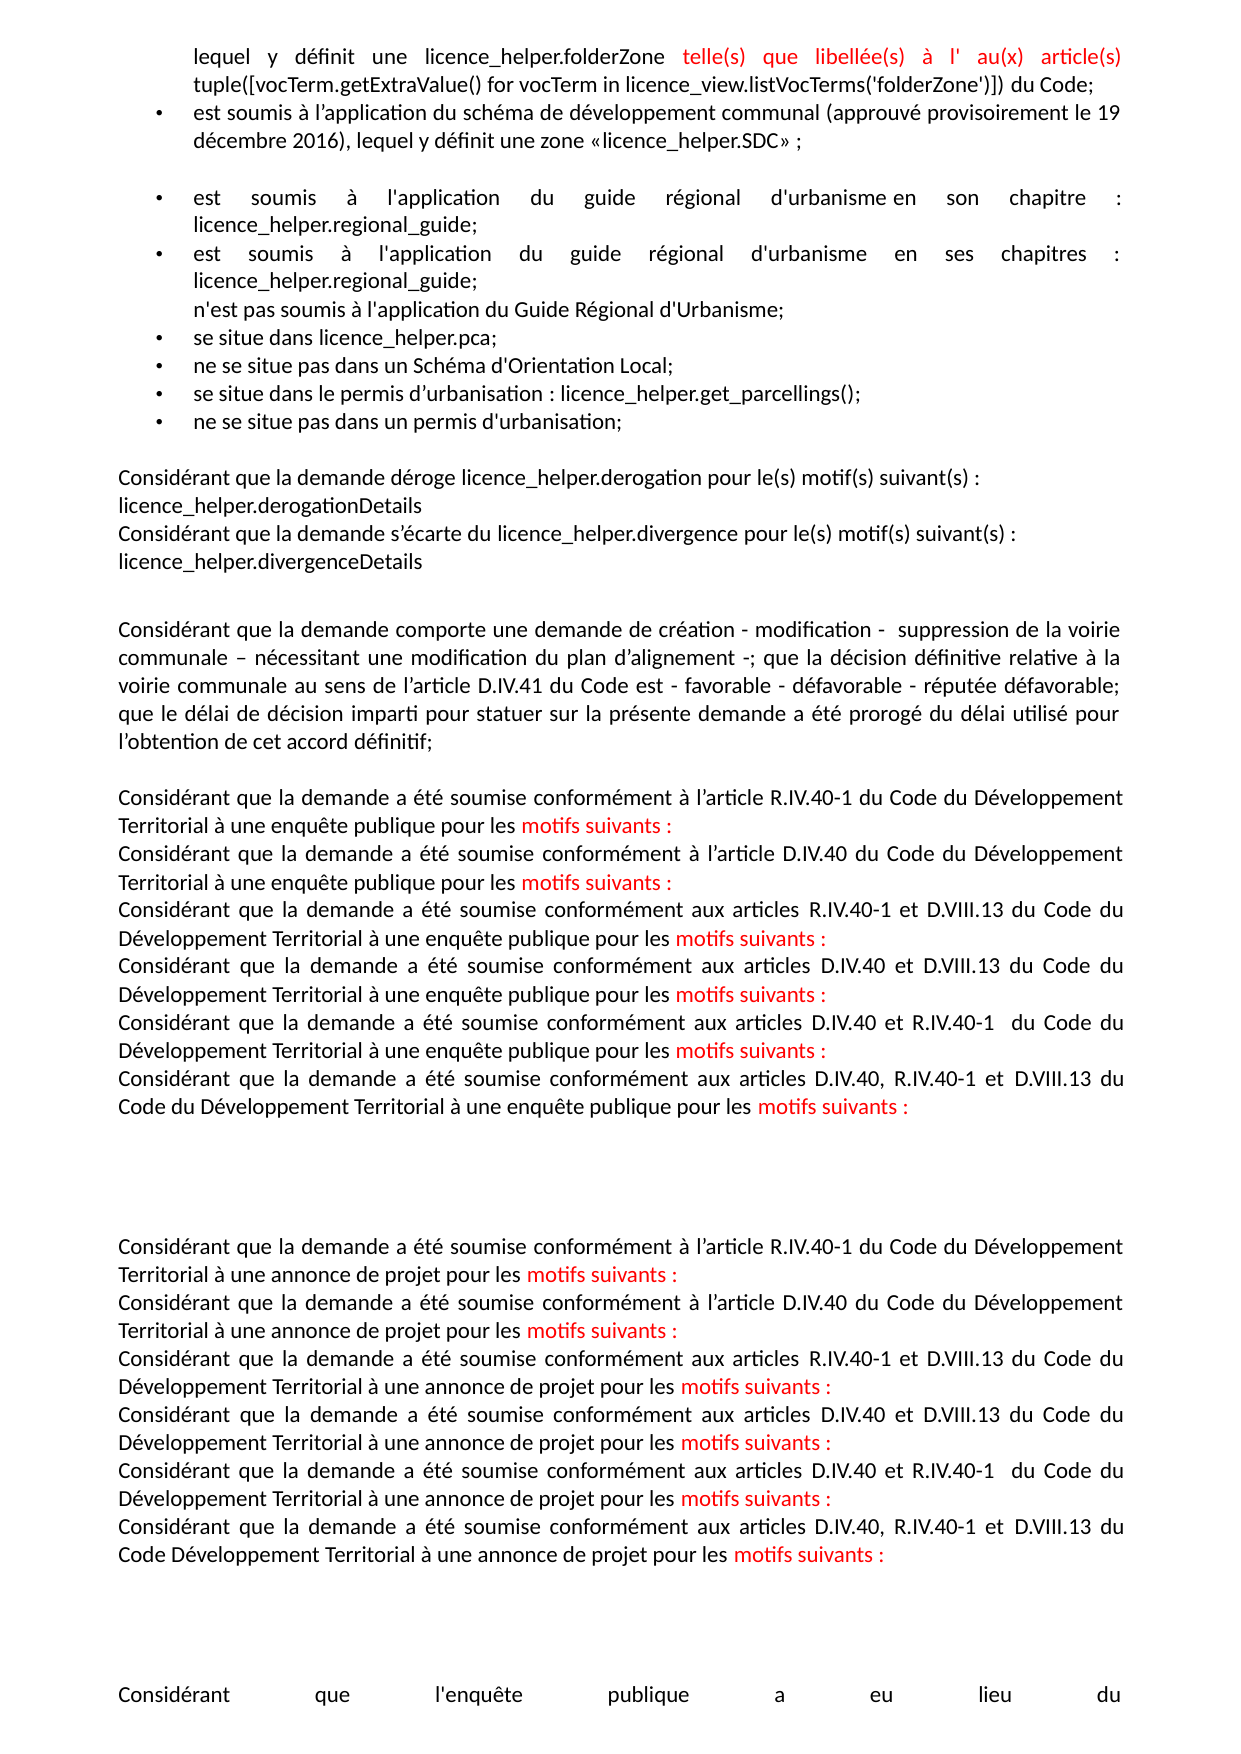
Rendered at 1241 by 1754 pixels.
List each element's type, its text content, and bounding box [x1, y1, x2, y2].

text Considérant que la demande a été soumise conformément aux articles R.IV.40-1 et D.VIII.13 du Code du Développement Territorial à une enquête publique pour les motifs suivants : [118, 896, 1124, 952]
text Considérant que la demande a été soumise conformément à l’article D.IV.40 du Code du Développement Territorial à une enquête publique pour les motifs suivants : [118, 839, 1124, 896]
text Considérant que l'enquête publique a eu lieu du [118, 1681, 1122, 1709]
list lequel y définit une licence_helper.folderZone telle(s) que libellée(s) à l' au(x) article(s) tuple([vocTerm.getExtraValue() for vocTerm in licence_view.listVocTerms('folderZone')]) du Code; [156, 42, 1122, 98]
text Considérant que la demande a été soumise conformément à l’article R.IV.40-1 du Code du Développement Territorial à une annonce de projet pour les motifs suivants : [118, 1232, 1124, 1288]
text licence_helper.divergenceDetails [118, 547, 1122, 575]
text Considérant que la demande a été soumise conformément à l’article D.IV.40 du Code du Développement Territorial à une annonce de projet pour les motifs suivants : [118, 1288, 1124, 1344]
text Considérant que la demande s’écarte du licence_helper.divergence pour le(s) motif(s) suivant(s) : [118, 519, 1122, 547]
text Considérant que la demande déroge licence_helper.derogation pour le(s) motif(s) suivant(s) : [118, 463, 1122, 491]
text Considérant que la demande a été soumise conformément aux articles D.IV.40, R.IV.40-1 et D.VIII.13 du Code Développement Territorial à une annonce de projet pour les motifs suivants : [118, 1512, 1124, 1568]
text Considérant que la demande a été soumise conformément aux articles D.IV.40 et D.VIII.13 du Code du Développement Territorial à une enquête publique pour les motifs suivants : [118, 952, 1124, 1008]
list ne se situe pas dans un Schéma d'Orientation Local; [156, 351, 1122, 379]
list est soumis à l'application du guide régional d'urbanisme en son chapitre : licence_helper.regional_guide; [156, 183, 1122, 239]
text Considérant que la demande a été soumise conformément aux articles D.IV.40, R.IV.40-1 et D.VIII.13 du Code du Développement Territorial à une enquête publique pour les motifs suivants : [118, 1064, 1124, 1120]
list est soumis à l’application du schéma de développement communal (approuvé provisoirement le 19 décembre 2016), lequel y définit une zone «licence_helper.SDC» ; [156, 98, 1122, 154]
list ne se situe pas dans un permis d'urbanisation; [156, 407, 1122, 435]
text Considérant que la demande a été soumise conformément à l’article R.IV.40-1 du Code du Développement Territorial à une enquête publique pour les motifs suivants : [118, 783, 1124, 839]
text Considérant que la demande comporte une demande de création - modification - suppression de la voirie communale – nécessitant une modification du plan d’alignement -; que la décision définitive relative à la voirie communale au sens de l’article D.IV.41 du Code est - favorable - défavorable - réputée défavorable; que le délai de décision imparti pour statuer sur la présente demande a été prorogé du délai utilisé pour l’obtention de cet accord définitif; [118, 615, 1122, 756]
text Considérant que la demande a été soumise conformément aux articles D.IV.40 et R.IV.40-1 du Code du Développement Territorial à une enquête publique pour les motifs suivants : [118, 1008, 1124, 1064]
list n'est pas soumis à l'application du Guide Régional d'Urbanisme; [156, 295, 1122, 323]
list est soumis à l'application du guide régional d'urbanisme en ses chapitres : licence_helper.regional_guide; [156, 239, 1122, 295]
text licence_helper.derogationDetails [118, 491, 1122, 519]
text Considérant que la demande a été soumise conformément aux articles R.IV.40-1 et D.VIII.13 du Code du Développement Territorial à une annonce de projet pour les motifs suivants : [118, 1344, 1124, 1400]
text Considérant que la demande a été soumise conformément aux articles D.IV.40 et R.IV.40-1 du Code du Développement Territorial à une annonce de projet pour les motifs suivants : [118, 1456, 1124, 1512]
text Considérant que la demande a été soumise conformément aux articles D.IV.40 et D.VIII.13 du Code du Développement Territorial à une annonce de projet pour les motifs suivants : [118, 1400, 1124, 1456]
list se situe dans licence_helper.pca; [156, 323, 1122, 351]
list se situe dans le permis d’urbanisation : licence_helper.get_parcellings(); [156, 379, 1122, 407]
